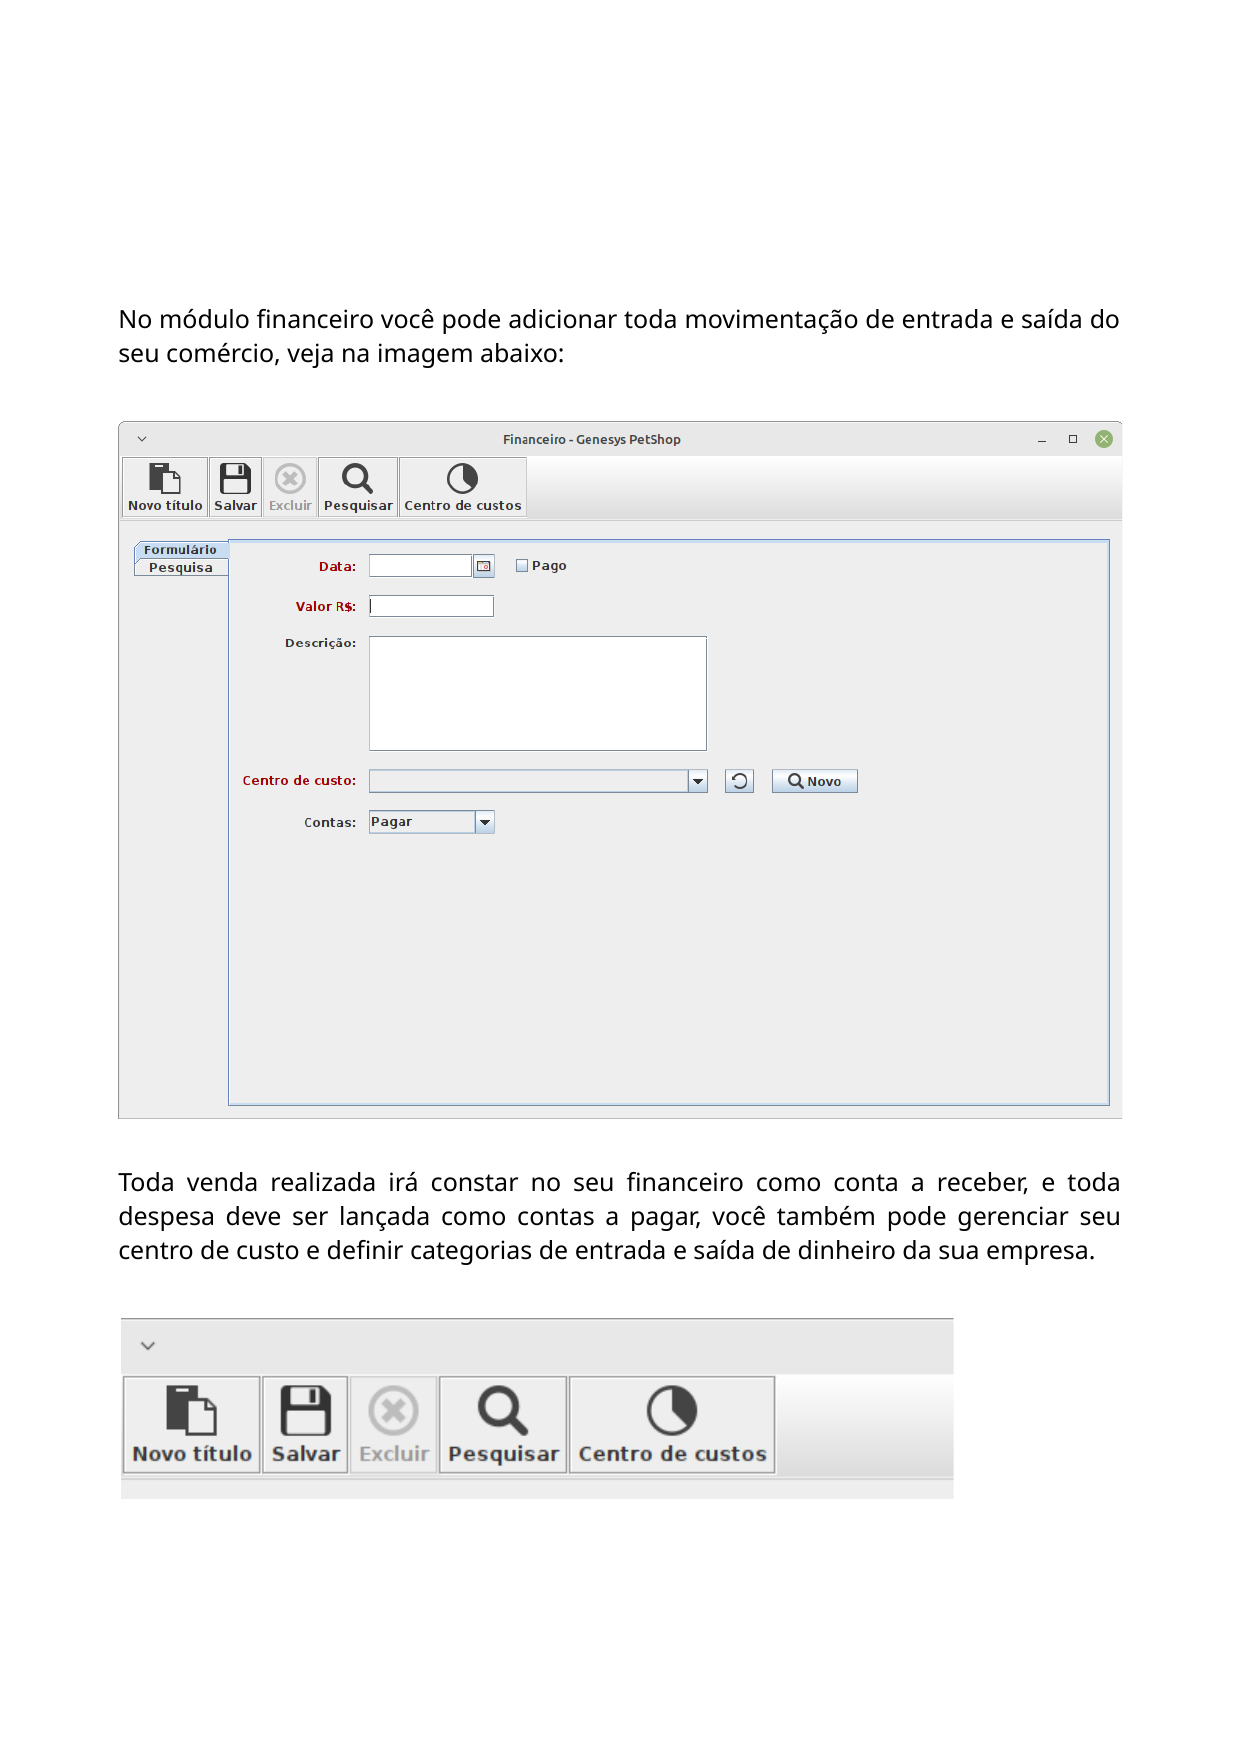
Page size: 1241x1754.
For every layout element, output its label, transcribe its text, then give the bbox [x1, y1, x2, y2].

text Toda venda realizada irá constar no seu financeiro como conta a receber, e toda despesa deve ser lançada como contas a pagar, você também pode gerenciar seu centro de custo e definir categorias de entrada e saída de dinheiro da sua empresa. [118, 1165, 1122, 1267]
text No módulo financeiro você pode adicionar toda movimentação de entrada e saída do seu comércio, veja na imagem abaixo: [118, 302, 1122, 370]
picture [118, 421, 1123, 1119]
picture [121, 1318, 954, 1499]
